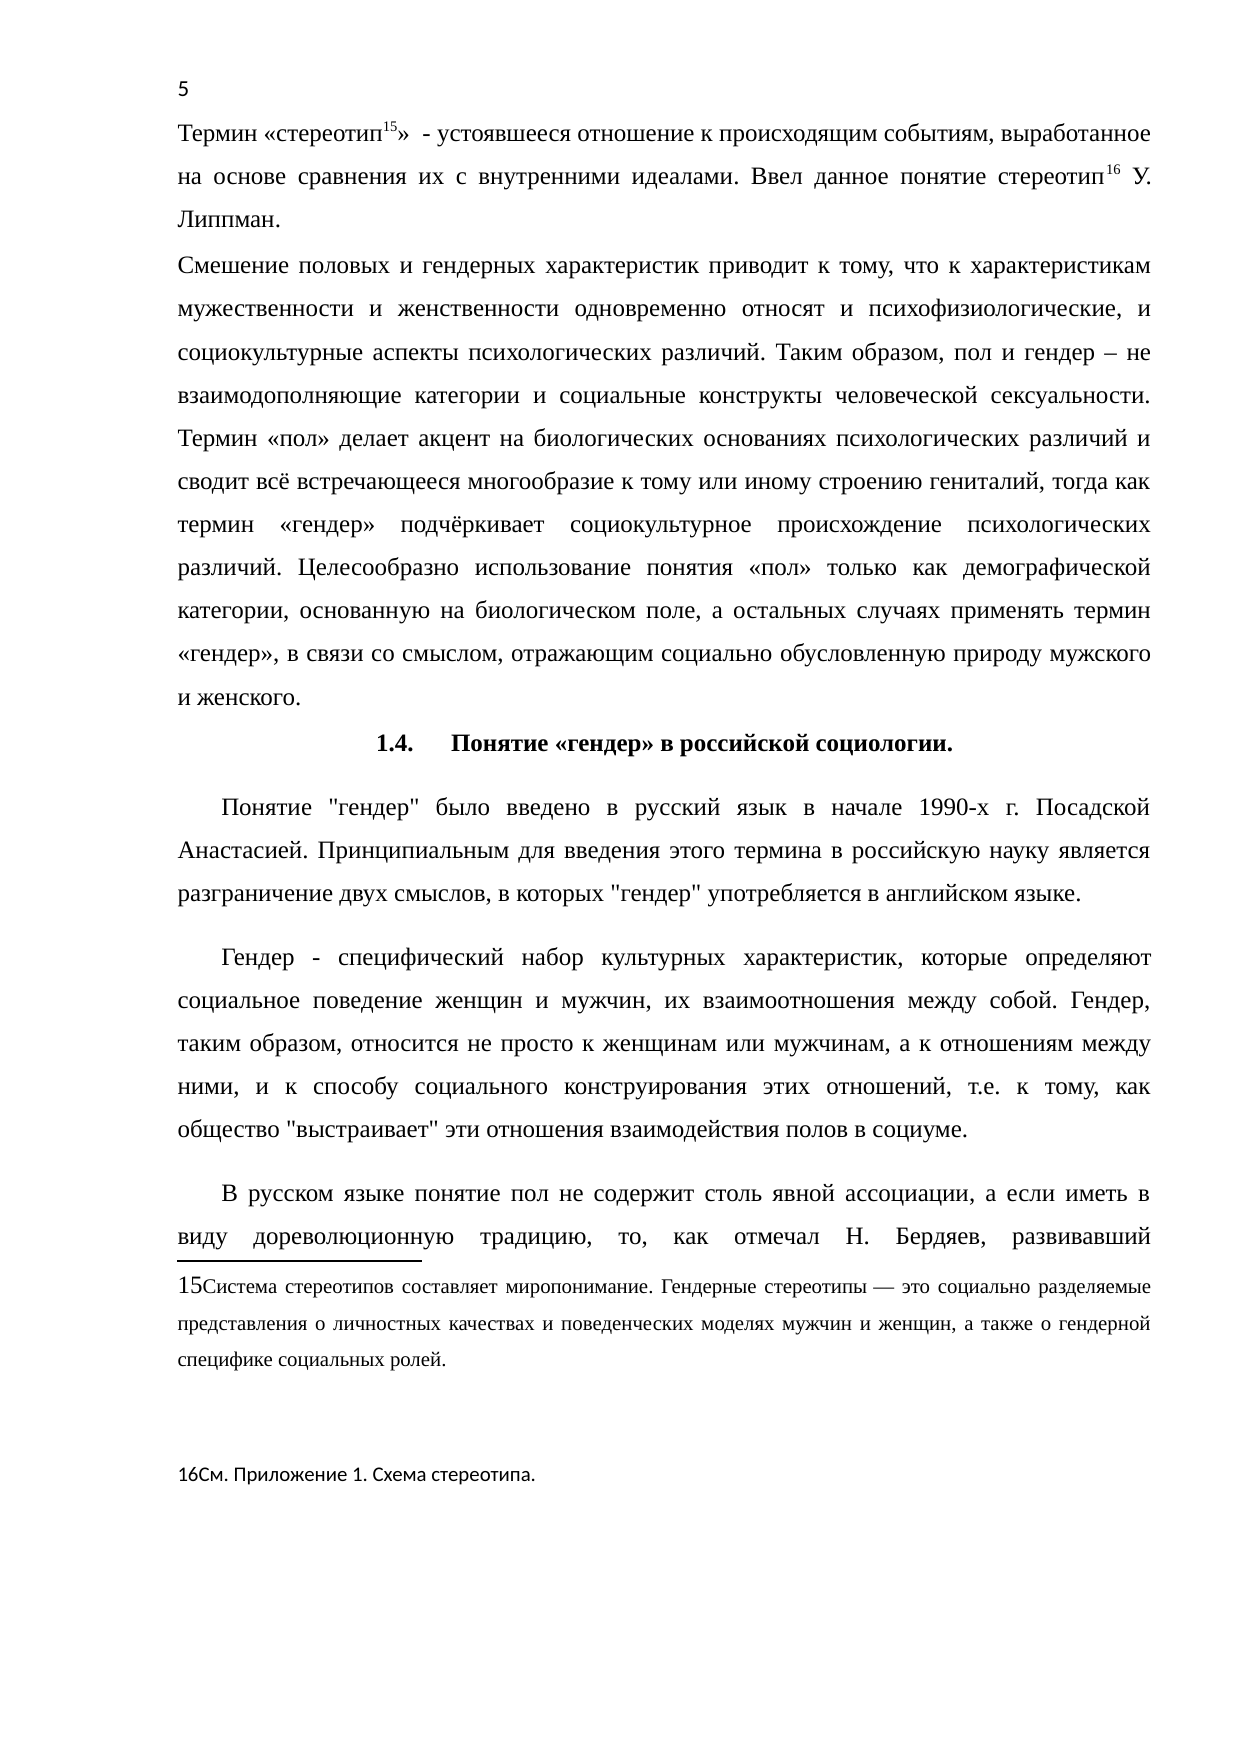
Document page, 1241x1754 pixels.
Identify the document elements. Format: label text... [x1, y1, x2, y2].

list Понятие «гендер» в российской социологии. [177, 728, 1152, 756]
text См. Приложение 1. Схема стереотипа. [177, 1461, 1152, 1487]
text Гендер - специфический набор культурных характеристик, которые определяют социальное поведение женщин и мужчин, их взаимоотношения между собой. Гендер, таким образом, относится не просто к женщинам или мужчинам, а к отношениям между ними, и к способу социального конструирования этих отношений, т.е. к тому, как общество "выстраивает" эти отношения взаимодействия полов в социуме. [177, 942, 1152, 1143]
text Смешение половых и гендерных характеристик приводит к тому, что к характеристикам мужественности и женственности одновременно относят и психофизиологические, и социокультурные аспекты психологических различий. Таким образом, пол и гендер – не взаимодополняющие категории и социальные конструкты человеческой сексуальности. Термин «пол» делает акцент на биологических основаниях психологических различий и сводит всё встречающееся многообразие к тому или иному строению гениталий, тогда как термин «гендер» подчёркивает социокультурное происхождение психологических различий. Целесообразно использование понятия «пол» только как демографической категории, основанную на биологическом поле, а остальных случаях применять термин «гендер», в связи со смыслом, отражающим социально обусловленную природу мужского и женского. [177, 250, 1152, 710]
text В русском языке понятие пол не содержит столь явной ассоциации, а если иметь в виду дореволюционную традицию, то, как отмечал Н. Бердяев, развивавший [177, 1178, 1152, 1250]
text Термин «стереотип» - устоявшееся отношение к происходящим событиям, выработанное на основе сравнения их с внутренними идеалами. Ввел данное понятие стереотип У. Липпман. [177, 118, 1152, 233]
text Система стереотипов составляет миропонимание. Гендерные стереотипы — это социально разделяемые представления о личностных качествах и поведенческих моделях мужчин и женщин, а также о гендерной специфике социальных ролей. [177, 1270, 1152, 1371]
text Понятие "гендер" было введено в русский язык в начале 1990-х г. Посадской Анастасией. Принципиальным для введения этого термина в российскую науку является разграничение двух смыслов, в которых "гендер" употребляется в английском языке. [177, 792, 1152, 907]
